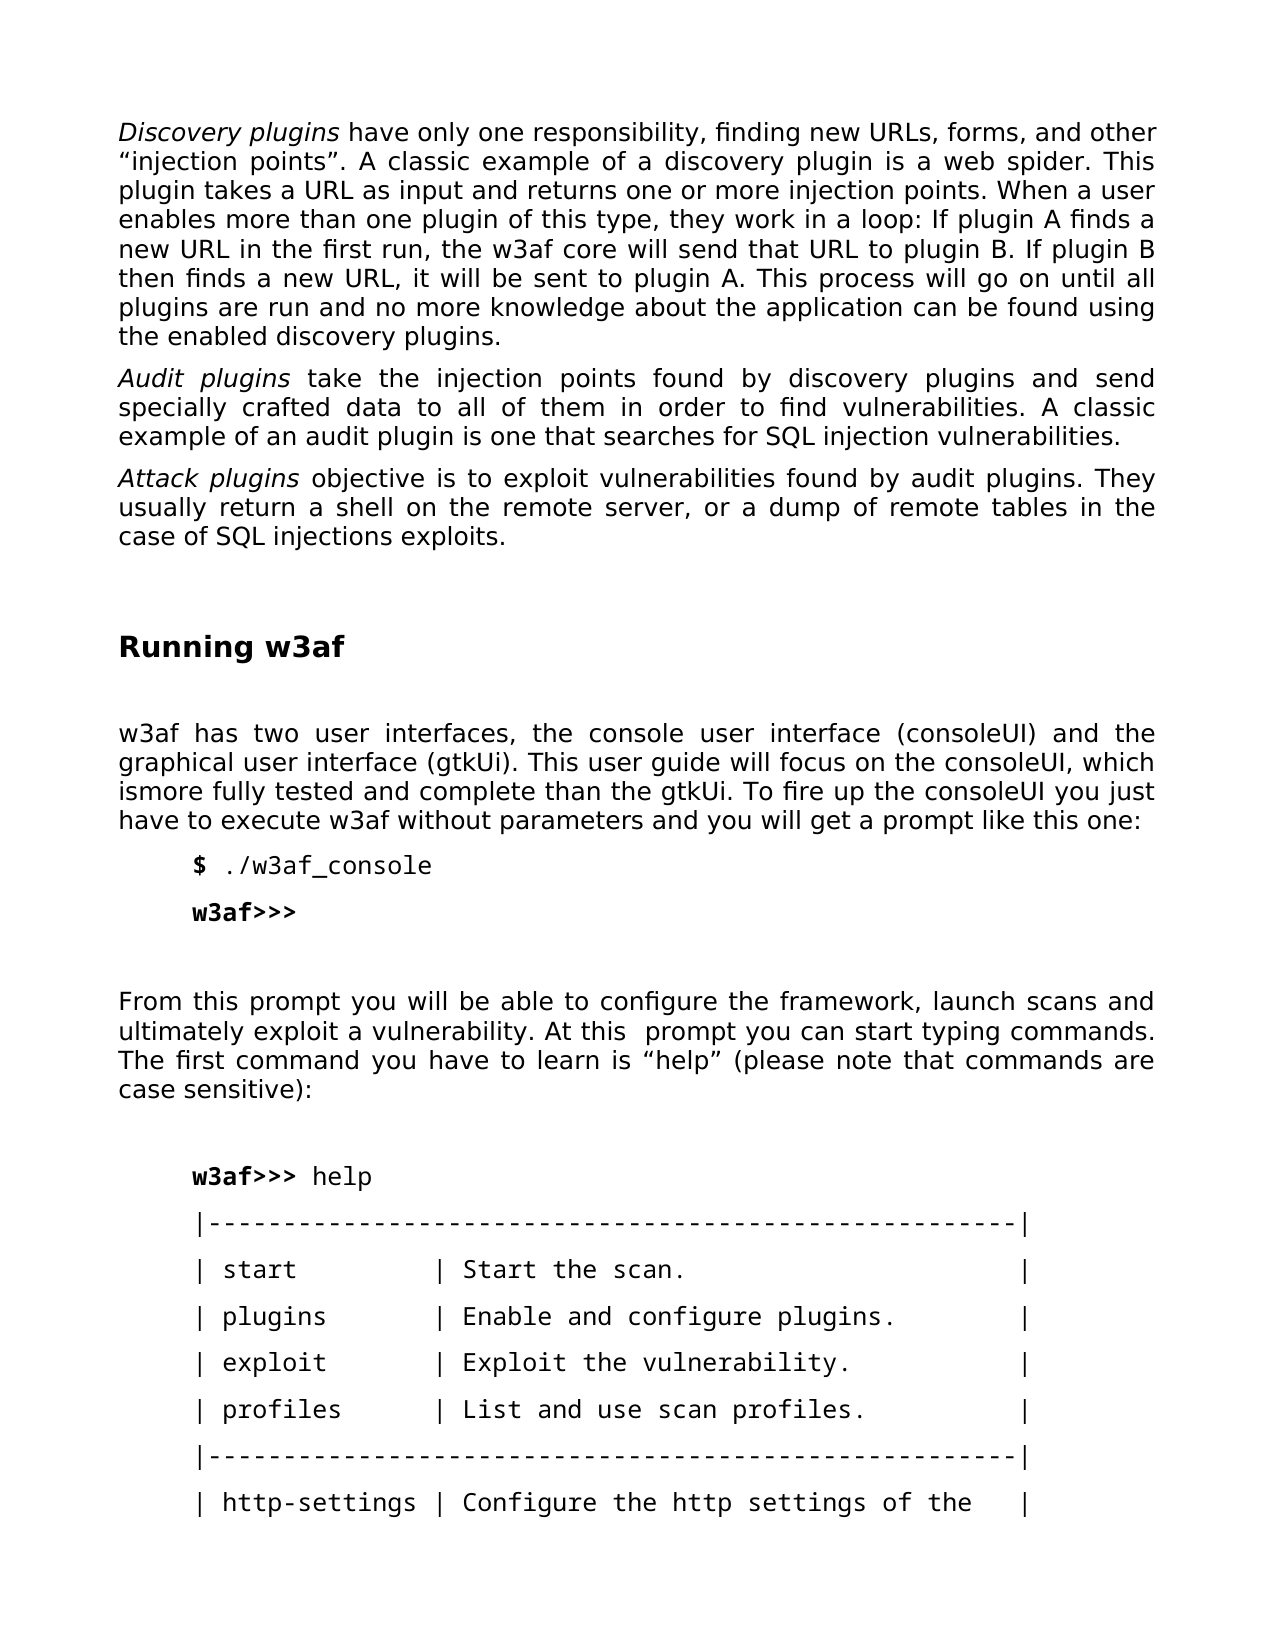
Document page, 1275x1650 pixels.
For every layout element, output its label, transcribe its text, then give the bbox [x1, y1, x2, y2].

text | exploit | Exploit the vulnerability. | [192, 1345, 1157, 1379]
text | http-settings | Configure the http settings of the | [192, 1484, 1157, 1518]
text From this prompt you will be able to configure the framework, launch scans and ultimately exploit a vulnerability. At this prompt you can start typing commands. The first command you have to learn is “help” (please note that commands are case sensitive): [118, 988, 1157, 1104]
text Discovery plugins have only one responsibility, finding new URLs, forms, and other “injection points”. A classic example of a discovery plugin is a web spider. This plugin takes a URL as input and returns one or more injection points. When a user enables more than one plugin of this type, they work in a loop: If plugin A finds a new URL in the first run, the w3af core will send that URL to plugin B. If plugin B then finds a new URL, it will be sent to plugin A. This process will go on until all plugins are run and no more knowledge about the application can be found using the enabled discovery plugins. [118, 118, 1157, 351]
subtitle Running w3af [118, 631, 1157, 664]
text | start | Start the scan. | [192, 1252, 1157, 1286]
text w3af>>> help [192, 1158, 1157, 1192]
text $ ./w3af_console [192, 848, 1157, 882]
text w3af>>> [192, 894, 1157, 928]
text Attack plugins objective is to exploit vulnerabilities found by audit plugins. They usually return a shell on the remote server, or a dump of remote tables in the case of SQL injections exploits. [118, 464, 1157, 551]
text | plugins | Enable and configure plugins. | [192, 1298, 1157, 1332]
text Audit plugins take the injection points found by discovery plugins and send specially crafted data to all of them in order to find vulnerabilities. A classic example of an audit plugin is one that searches for SQL injection vulnerabilities. [118, 364, 1157, 451]
text |------------------------------------------------------| [192, 1205, 1157, 1239]
text |------------------------------------------------------| [192, 1438, 1157, 1472]
text | profiles | List and use scan profiles. | [192, 1391, 1157, 1425]
text w3af has two user interfaces, the console user interface (consoleUI) and the graphical user interface (gtkUi). This user guide will focus on the consoleUI, which ismore fully tested and complete than the gtkUi. To fire up the consoleUI you just have to execute w3af without parameters and you will get a prompt like this one: [118, 719, 1157, 835]
